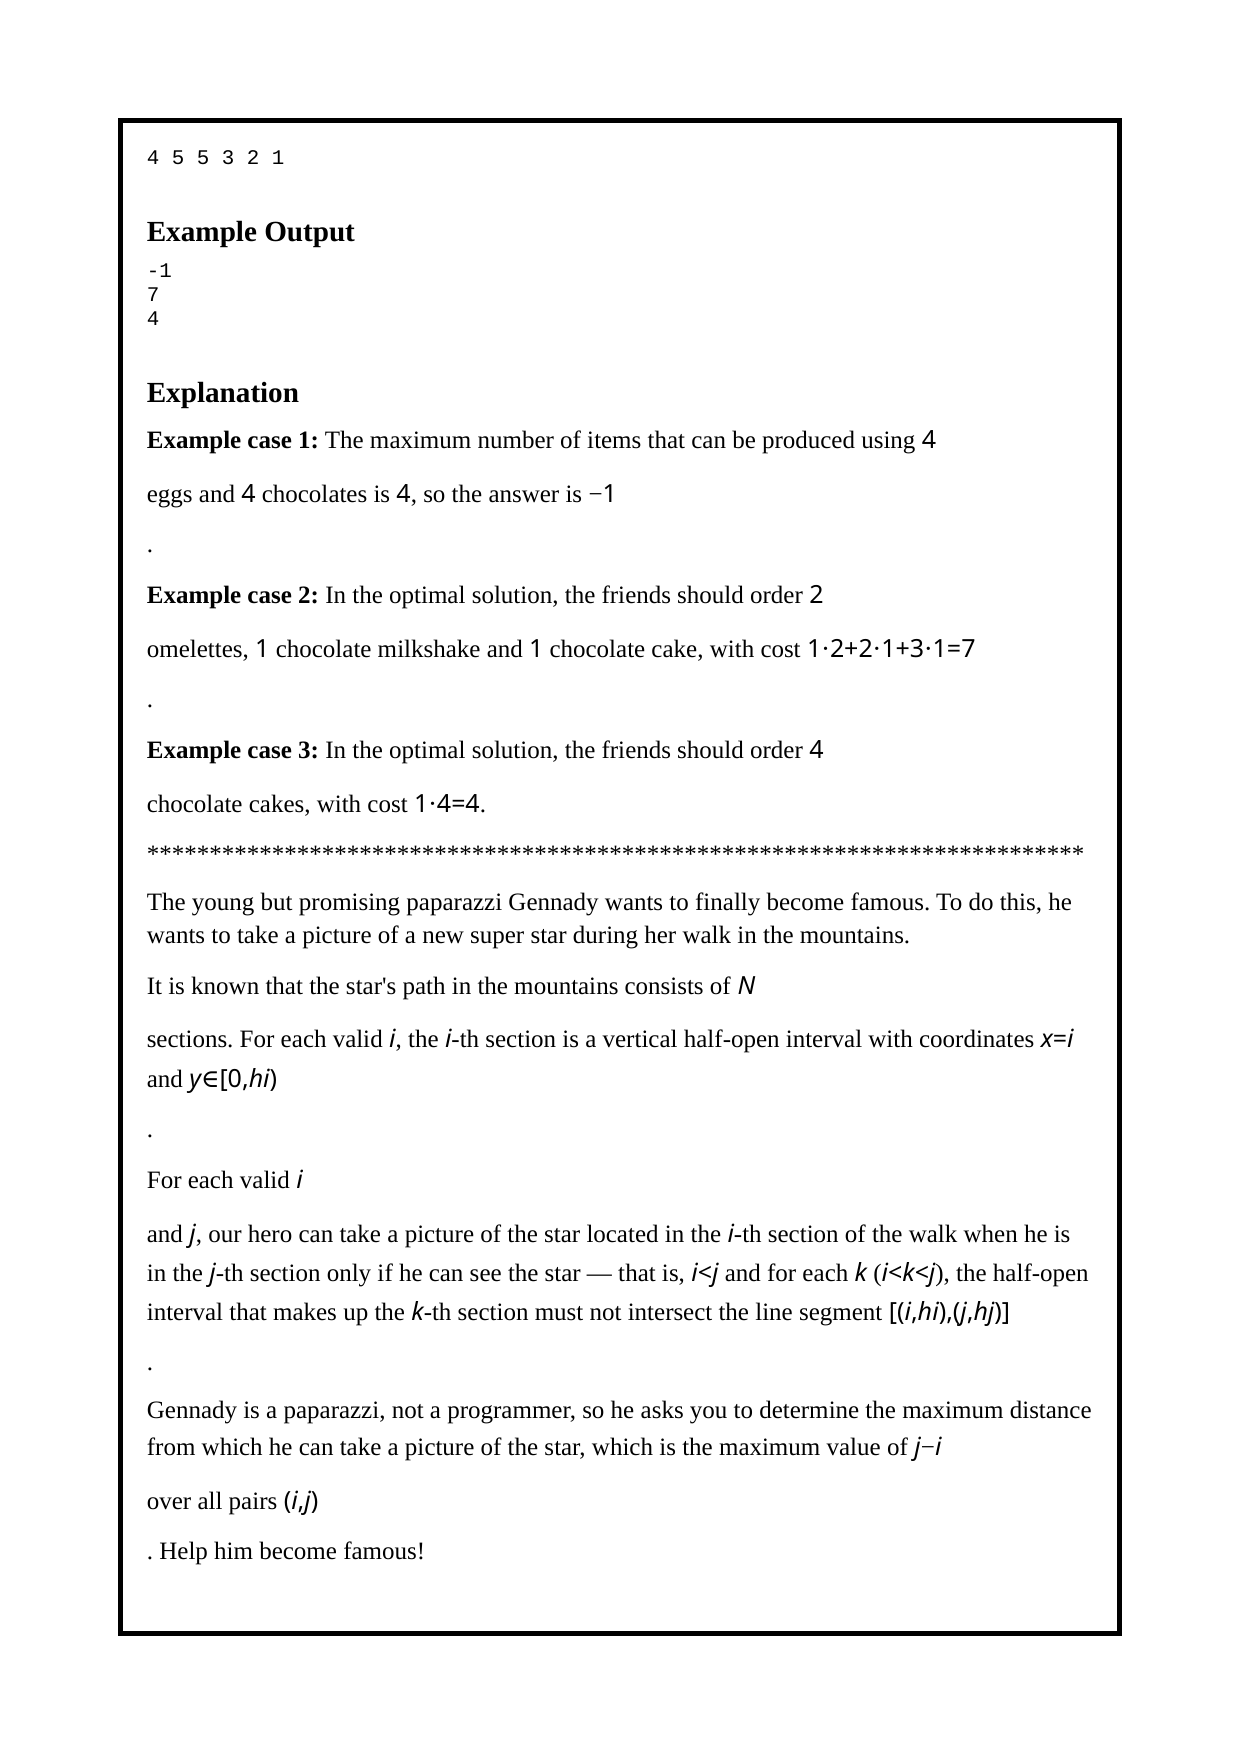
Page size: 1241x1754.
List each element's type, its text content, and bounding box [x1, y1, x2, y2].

text Example case 2: In the optimal solution, the friends should order 2 [147, 577, 1093, 611]
text . Help him become famous! [147, 1536, 1093, 1565]
text For each valid i [147, 1162, 1093, 1196]
text *************************************************************************** [147, 839, 1093, 868]
text The young but promising paparazzi Gennady wants to finally become famous. To do this, he wants to take a picture of a new super star during her walk in the mountains. [147, 887, 1093, 948]
text and j, our hero can take a picture of the star located in the i-th section of the walk when he is in the j-th section only if he can see the star ― that is, i<j and for each k (i<k<j), the half-open interval that makes up the k-th section must not intersect the line segment [(i,hi),(j,hj)] [147, 1215, 1093, 1328]
text eggs and 4 chocolates is 4, so the answer is −1 [147, 475, 1093, 509]
text 4 [147, 308, 1093, 331]
subtitle Example Output [147, 214, 1093, 248]
text Example case 1: The maximum number of items that can be produced using 4 [147, 421, 1093, 456]
text . [147, 529, 1093, 558]
text Gennady is a paparazzi, not a programmer, so he asks you to determine the maximum distance from which he can take a picture of the star, which is the maximum value of j−i [147, 1395, 1093, 1463]
text 7 [147, 284, 1093, 308]
text . [147, 1114, 1093, 1143]
text . [147, 684, 1093, 713]
text . [147, 1347, 1093, 1376]
subtitle Explanation [147, 375, 1093, 409]
text sections. For each valid i, the i-th section is a vertical half-open interval with coordinates x=i and y∈[0,hi) [147, 1021, 1093, 1094]
text -1 [147, 260, 1093, 284]
text omelettes, 1 chocolate milkshake and 1 chocolate cake, with cost 1⋅2+2⋅1+3⋅1=7 [147, 630, 1093, 664]
text chocolate cakes, with cost 1⋅4=4. [147, 785, 1093, 819]
text 4 5 5 3 2 1 [147, 147, 1093, 170]
text It is known that the star's path in the mountains consists of N [147, 967, 1093, 1001]
text Example case 3: In the optimal solution, the friends should order 4 [147, 732, 1093, 766]
text over all pairs (i,j) [147, 1483, 1093, 1517]
